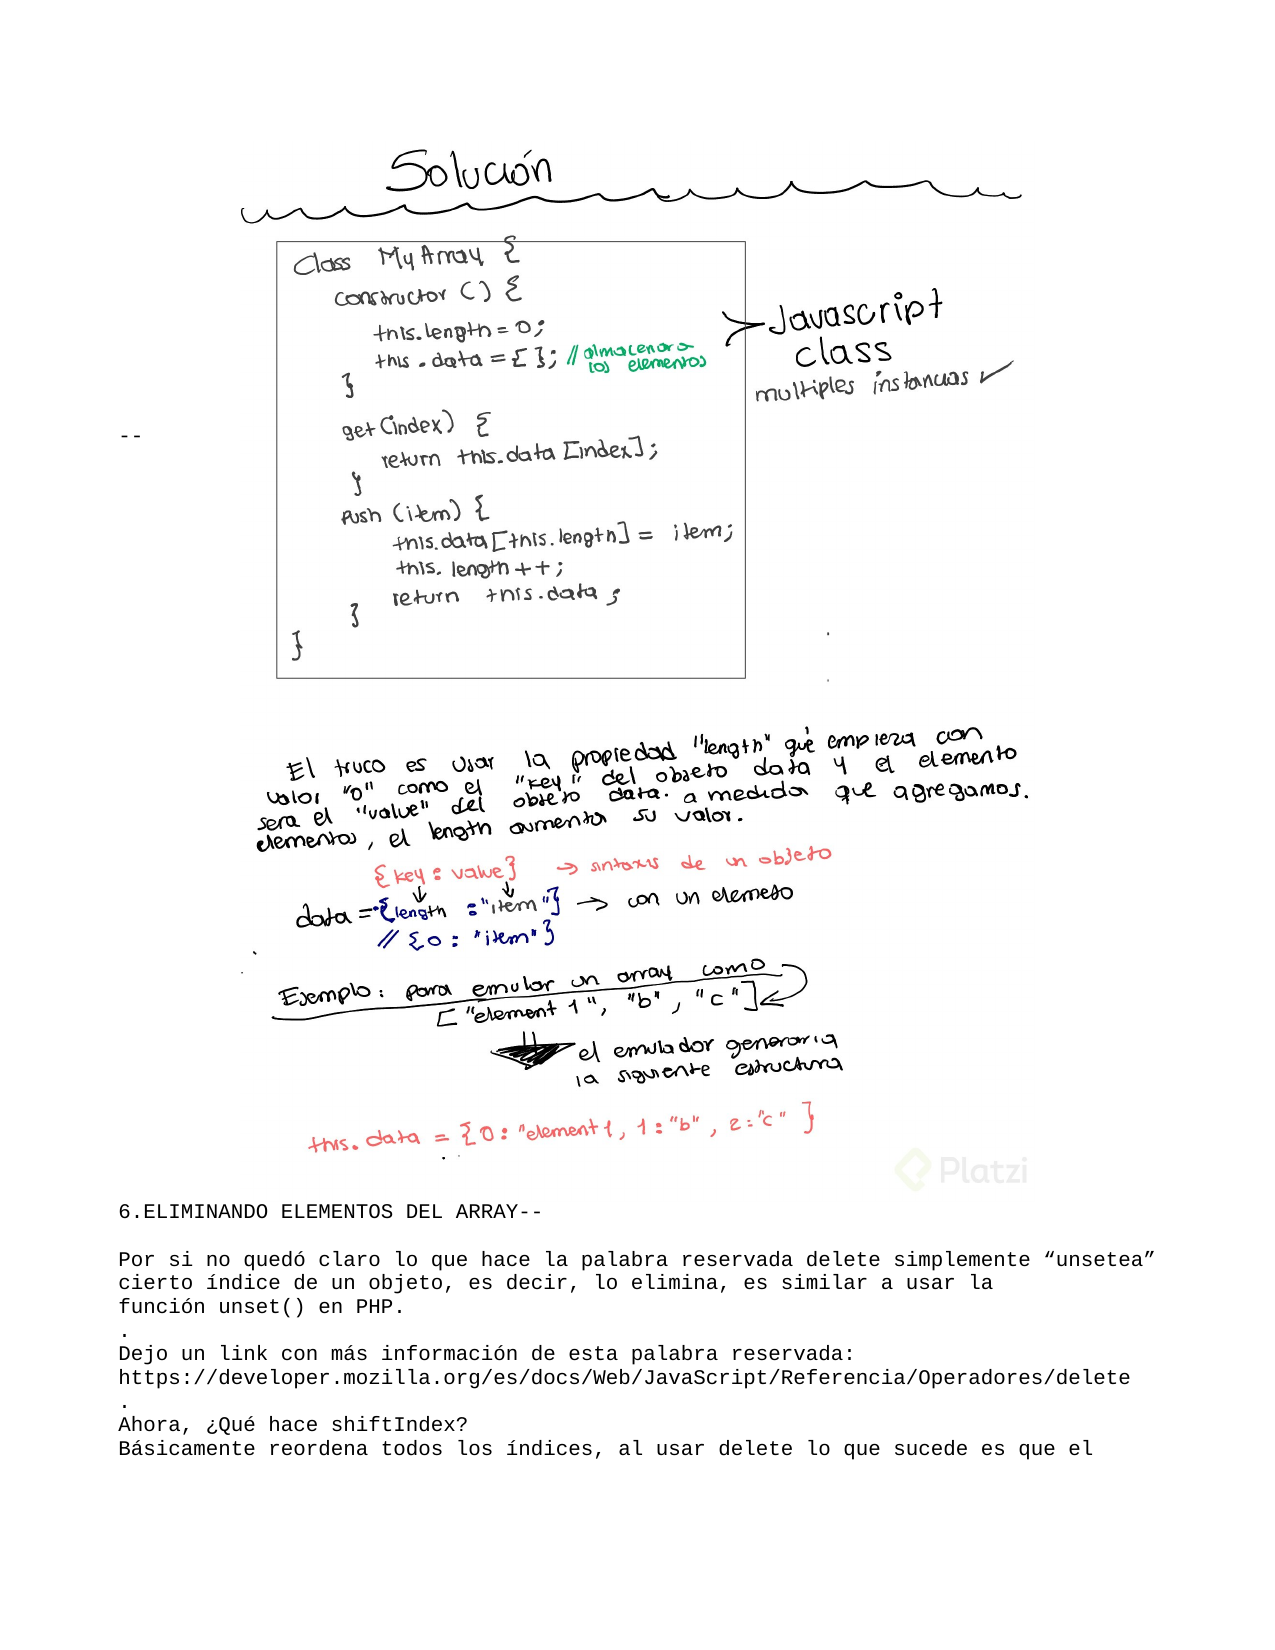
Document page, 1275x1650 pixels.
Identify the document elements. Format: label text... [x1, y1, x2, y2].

text Por si no quedó claro lo que hace la palabra reservada delete simplemente “unsetea” cierto índice de un objeto, es decir, lo elimina, es similar a usar la función unset() en PHP. [118, 1249, 1157, 1320]
text . [118, 1320, 1157, 1343]
text Básicamente reordena todos los índices, al usar delete lo que sucede es que el [118, 1438, 1157, 1462]
picture [240, 141, 1035, 1202]
text Dejo un link con más información de esta palabra reservada: [118, 1343, 1157, 1367]
text https://developer.mozilla.org/es/docs/Web/JavaScript/Referencia/Operadores/delete [118, 1367, 1157, 1391]
text Ahora, ¿Qué hace shiftIndex? [118, 1414, 1157, 1438]
text . [118, 1391, 1157, 1414]
text --6.ELIMINANDO ELEMENTOS DEL ARRAY-- [118, 426, 1157, 1225]
